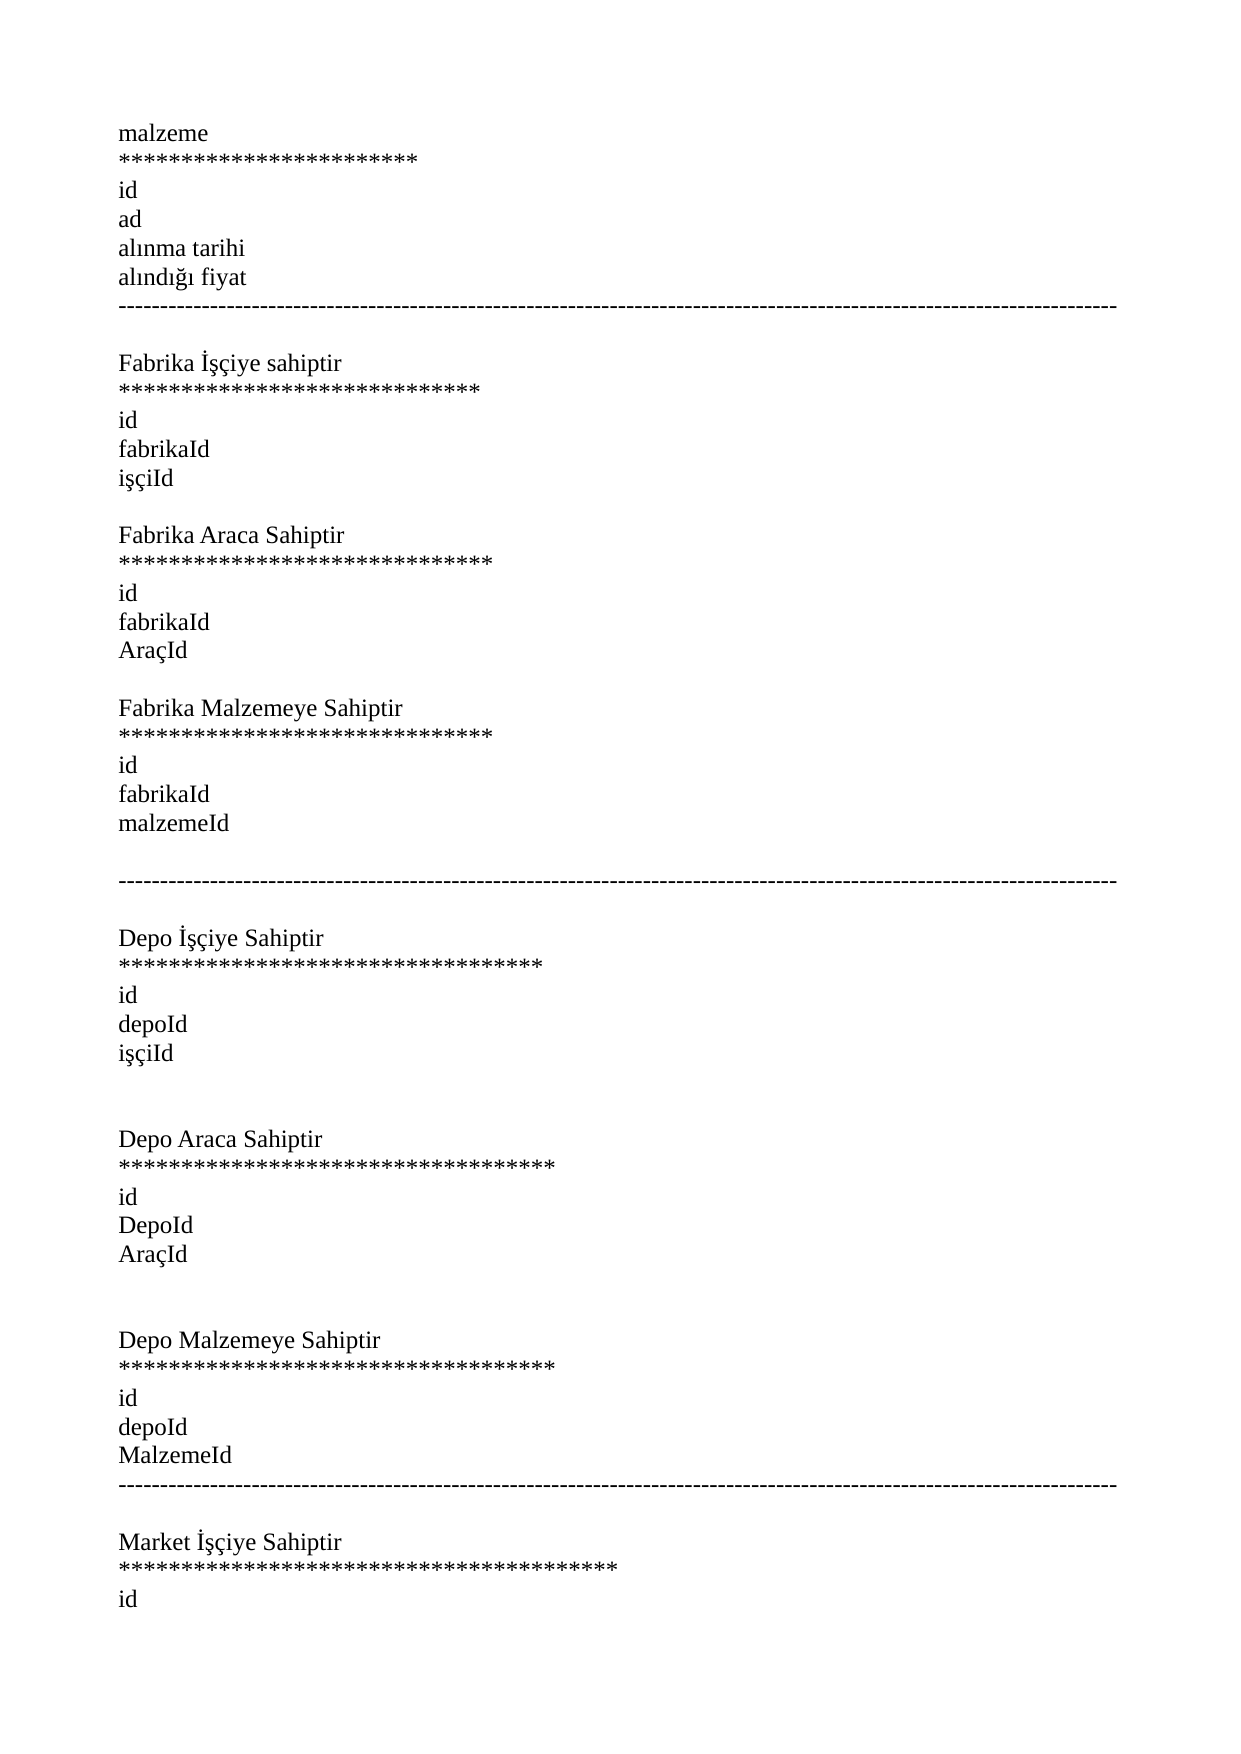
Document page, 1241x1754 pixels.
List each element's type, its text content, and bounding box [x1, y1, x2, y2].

text id [118, 751, 1122, 779]
text Fabrika İşçiye sahiptir [118, 348, 1122, 377]
text *********************************** [118, 1153, 1122, 1182]
text Depo İşçiye Sahiptir [118, 923, 1122, 952]
text fabrikaId [118, 434, 1122, 463]
text AraçId [118, 636, 1122, 664]
text işçiId [118, 1038, 1122, 1067]
text ------------------------------------------------------------------------------------------------------------------------ [118, 866, 1122, 894]
text id [118, 176, 1122, 204]
text işçiId [118, 463, 1122, 492]
text ****************************** [118, 549, 1122, 578]
text Fabrika Malzemeye Sahiptir [118, 693, 1122, 722]
text id [118, 578, 1122, 607]
text id [118, 1584, 1122, 1613]
text MalzemeId [118, 1441, 1122, 1469]
text fabrikaId [118, 607, 1122, 636]
text depoId [118, 1009, 1122, 1038]
text ************************ [118, 147, 1122, 176]
text malzeme [118, 118, 1122, 147]
text id [118, 1182, 1122, 1211]
text malzemeId [118, 808, 1122, 837]
text Fabrika Araca Sahiptir [118, 521, 1122, 549]
text ------------------------------------------------------------------------------------------------------------------------ [118, 291, 1122, 319]
text DepoId [118, 1211, 1122, 1239]
text id [118, 981, 1122, 1009]
text Depo Araca Sahiptir [118, 1124, 1122, 1153]
text alındığı fiyat [118, 262, 1122, 291]
text id [118, 406, 1122, 434]
text ad [118, 204, 1122, 233]
text fabrikaId [118, 779, 1122, 808]
text ------------------------------------------------------------------------------------------------------------------------ [118, 1469, 1122, 1498]
text **************************************** [118, 1556, 1122, 1584]
text ***************************** [118, 377, 1122, 406]
text Market İşçiye Sahiptir [118, 1527, 1122, 1556]
text ****************************** [118, 722, 1122, 751]
text AraçId [118, 1239, 1122, 1268]
text *********************************** [118, 1354, 1122, 1383]
text id [118, 1383, 1122, 1412]
text depoId [118, 1412, 1122, 1441]
text Depo Malzemeye Sahiptir [118, 1326, 1122, 1354]
text ********************************** [118, 952, 1122, 981]
text alınma tarihi [118, 233, 1122, 262]
